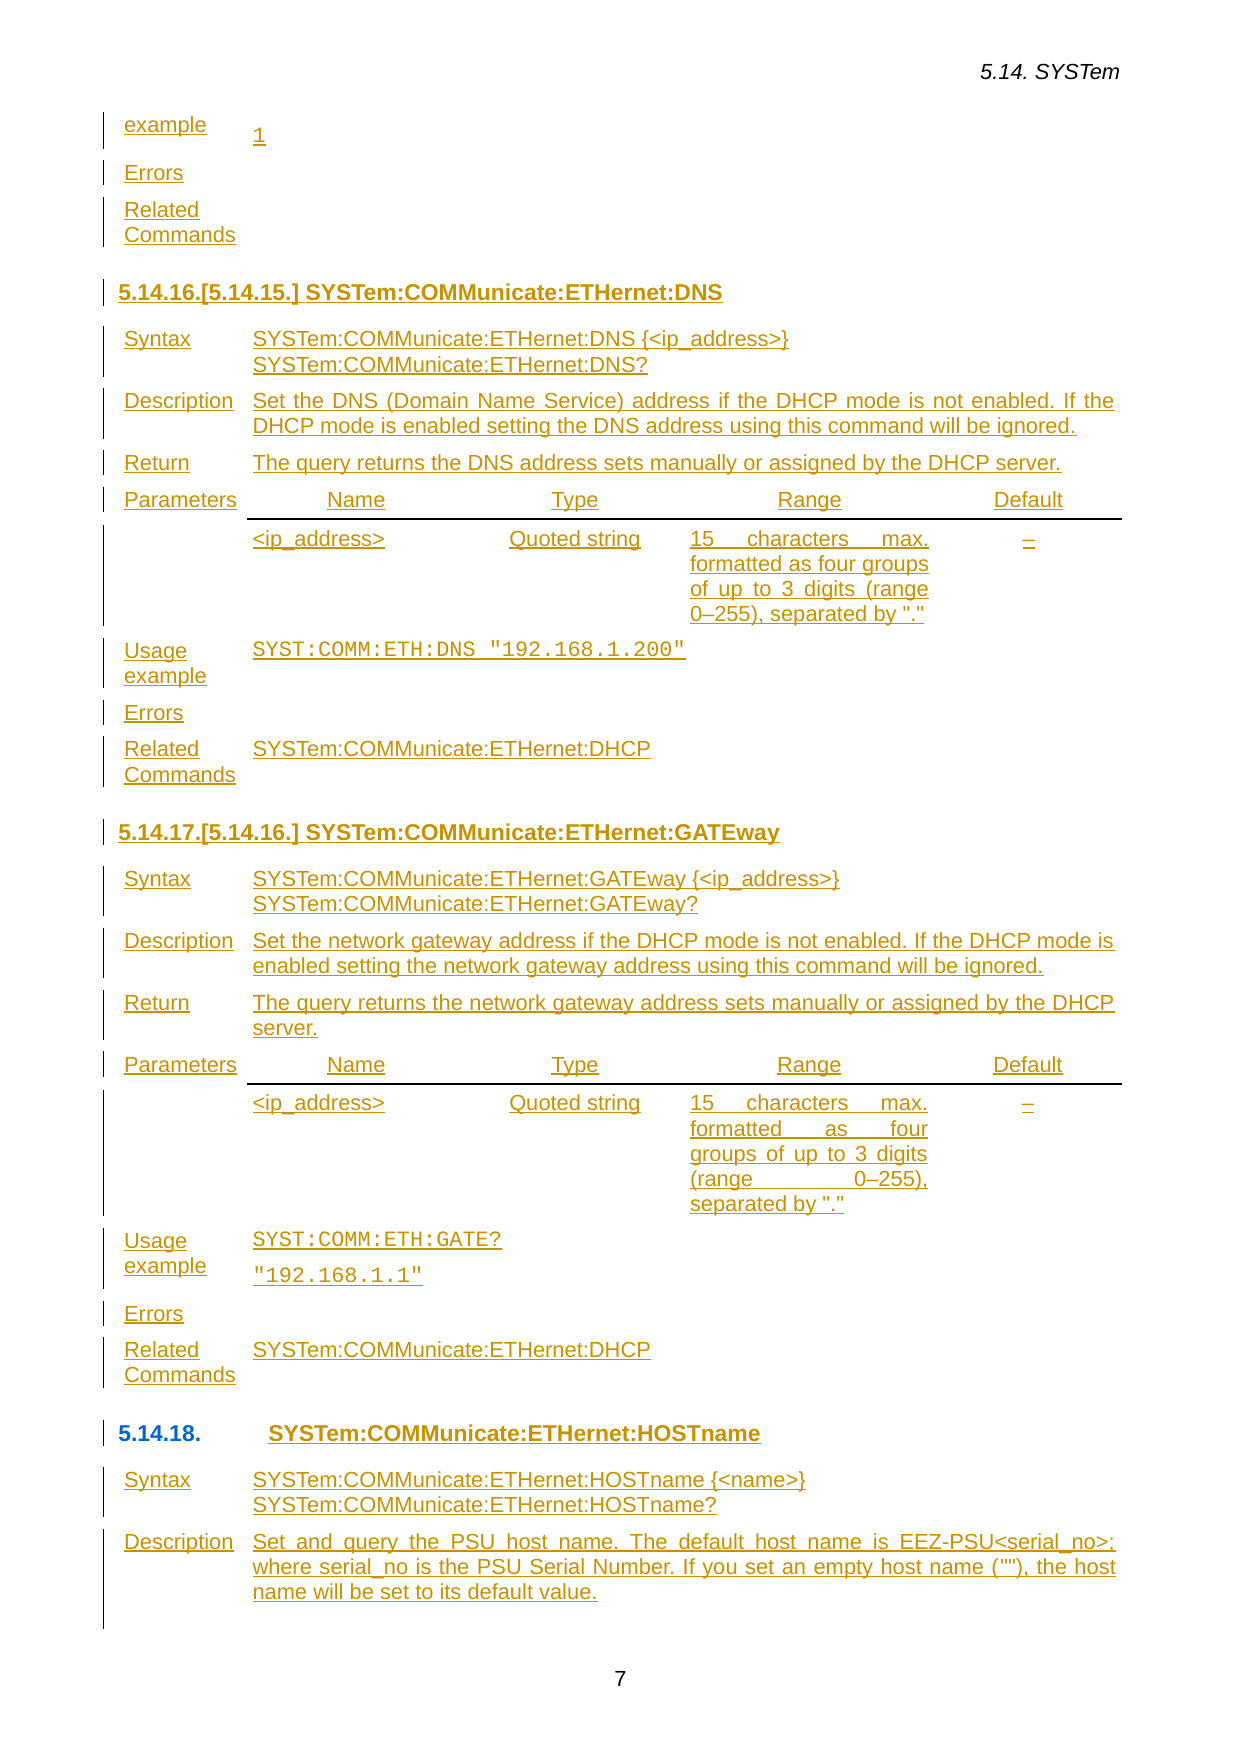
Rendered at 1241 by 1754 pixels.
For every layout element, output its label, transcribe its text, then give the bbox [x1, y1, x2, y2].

table_cell Quoted string [465, 1085, 684, 1222]
table_cell <ip_address> [247, 1085, 465, 1222]
table_cell SYSTem:COMMunicate:ETHernet:DHCP [247, 1331, 1122, 1393]
table_cell Quoted string [465, 520, 684, 632]
table_cell Usage example [118, 1222, 247, 1295]
table_cell Return [118, 984, 247, 1046]
table_cell 15 characters max. formatted as four groups of up to 3 digits (range 0–255), separated by "." [684, 1085, 934, 1222]
table_cell Type [465, 1046, 684, 1082]
table_cell Description [118, 1523, 247, 1635]
table_cell The query returns the network gateway address sets manually or assigned by the DHCP server. [247, 984, 1122, 1046]
table_header Syntax [118, 321, 247, 382]
table_cell example [118, 106, 247, 154]
table_cell Set and query the PSU host name. The default host name is EEZ-PSU<serial_no>; where serial_no is the PSU Serial Number. If you set an empty host name (""), the host name will be set to its default value. [247, 1523, 1122, 1635]
table_cell [247, 1295, 1122, 1331]
table_cell Errors [118, 154, 247, 191]
table_cell Description [118, 383, 247, 444]
table_cell SYST:COMM:ETH:GATE? "192.168.1.1" [247, 1222, 1122, 1295]
table_cell Related Commands [118, 731, 247, 792]
table_cell 15 characters max. formatted as four groups of up to 3 digits (range 0–255), separated by "." [684, 520, 935, 632]
table_cell Description [118, 922, 247, 984]
subtitle SYSTem:COMMunicate:ETHernet:DNS [118, 279, 1122, 306]
table_cell Return [118, 444, 247, 481]
table_cell – [935, 520, 1122, 632]
table_cell Type [465, 481, 684, 518]
table_cell [247, 694, 1122, 731]
table_cell Parameters [118, 1046, 247, 1222]
table_cell Parameters [118, 481, 247, 632]
table_cell Related Commands [118, 1331, 247, 1393]
table_cell Default [934, 1046, 1122, 1082]
table_cell SYST:COMM:ETH:DNS "192.168.1.200" [247, 632, 1122, 694]
table_header SYSTem:COMMunicate:ETHernet:GATEway {<ip_address>} SYSTem:COMMunicate:ETHernet:GATEway? [247, 860, 1122, 922]
table_cell Errors [118, 1295, 247, 1331]
table_cell Errors [118, 694, 247, 731]
table_cell 1 [247, 106, 1122, 154]
table_cell Default [935, 481, 1122, 518]
table_cell The query returns the DNS address sets manually or assigned by the DHCP server. [247, 444, 1122, 481]
table_cell [247, 191, 1122, 253]
table_cell SYSTem:COMMunicate:ETHernet:DHCP [247, 731, 1122, 792]
table_cell Range [684, 1046, 934, 1082]
table_header Syntax [118, 860, 247, 922]
subtitle SYSTem:COMMunicate:ETHernet:GATEway [118, 819, 1122, 845]
table_header SYSTem:COMMunicate:ETHernet:HOSTname {<name>} SYSTem:COMMunicate:ETHernet:HOSTname? [247, 1461, 1122, 1523]
table_cell – [934, 1085, 1122, 1222]
table_cell Related Commands [118, 191, 247, 253]
table_cell Name [247, 1046, 465, 1082]
table_header Syntax [118, 1461, 247, 1523]
subtitle SYSTem:COMMunicate:ETHernet:HOSTname [118, 1420, 1122, 1446]
table_cell Set the DNS (Domain Name Service) address if the DHCP mode is not enabled. If the DHCP mode is enabled setting the DNS address using this command will be ignored. [247, 383, 1122, 444]
table_header SYSTem:COMMunicate:ETHernet:DNS {<ip_address>} SYSTem:COMMunicate:ETHernet:DNS? [247, 321, 1122, 382]
table_cell Range [684, 481, 935, 518]
table_cell Usage example [118, 632, 247, 694]
table_cell Name [247, 481, 465, 518]
table_cell Set the network gateway address if the DHCP mode is not enabled. If the DHCP mode is enabled setting the network gateway address using this command will be ignored. [247, 922, 1122, 984]
table_cell <ip_address> [247, 520, 465, 632]
table_cell [247, 154, 1122, 191]
